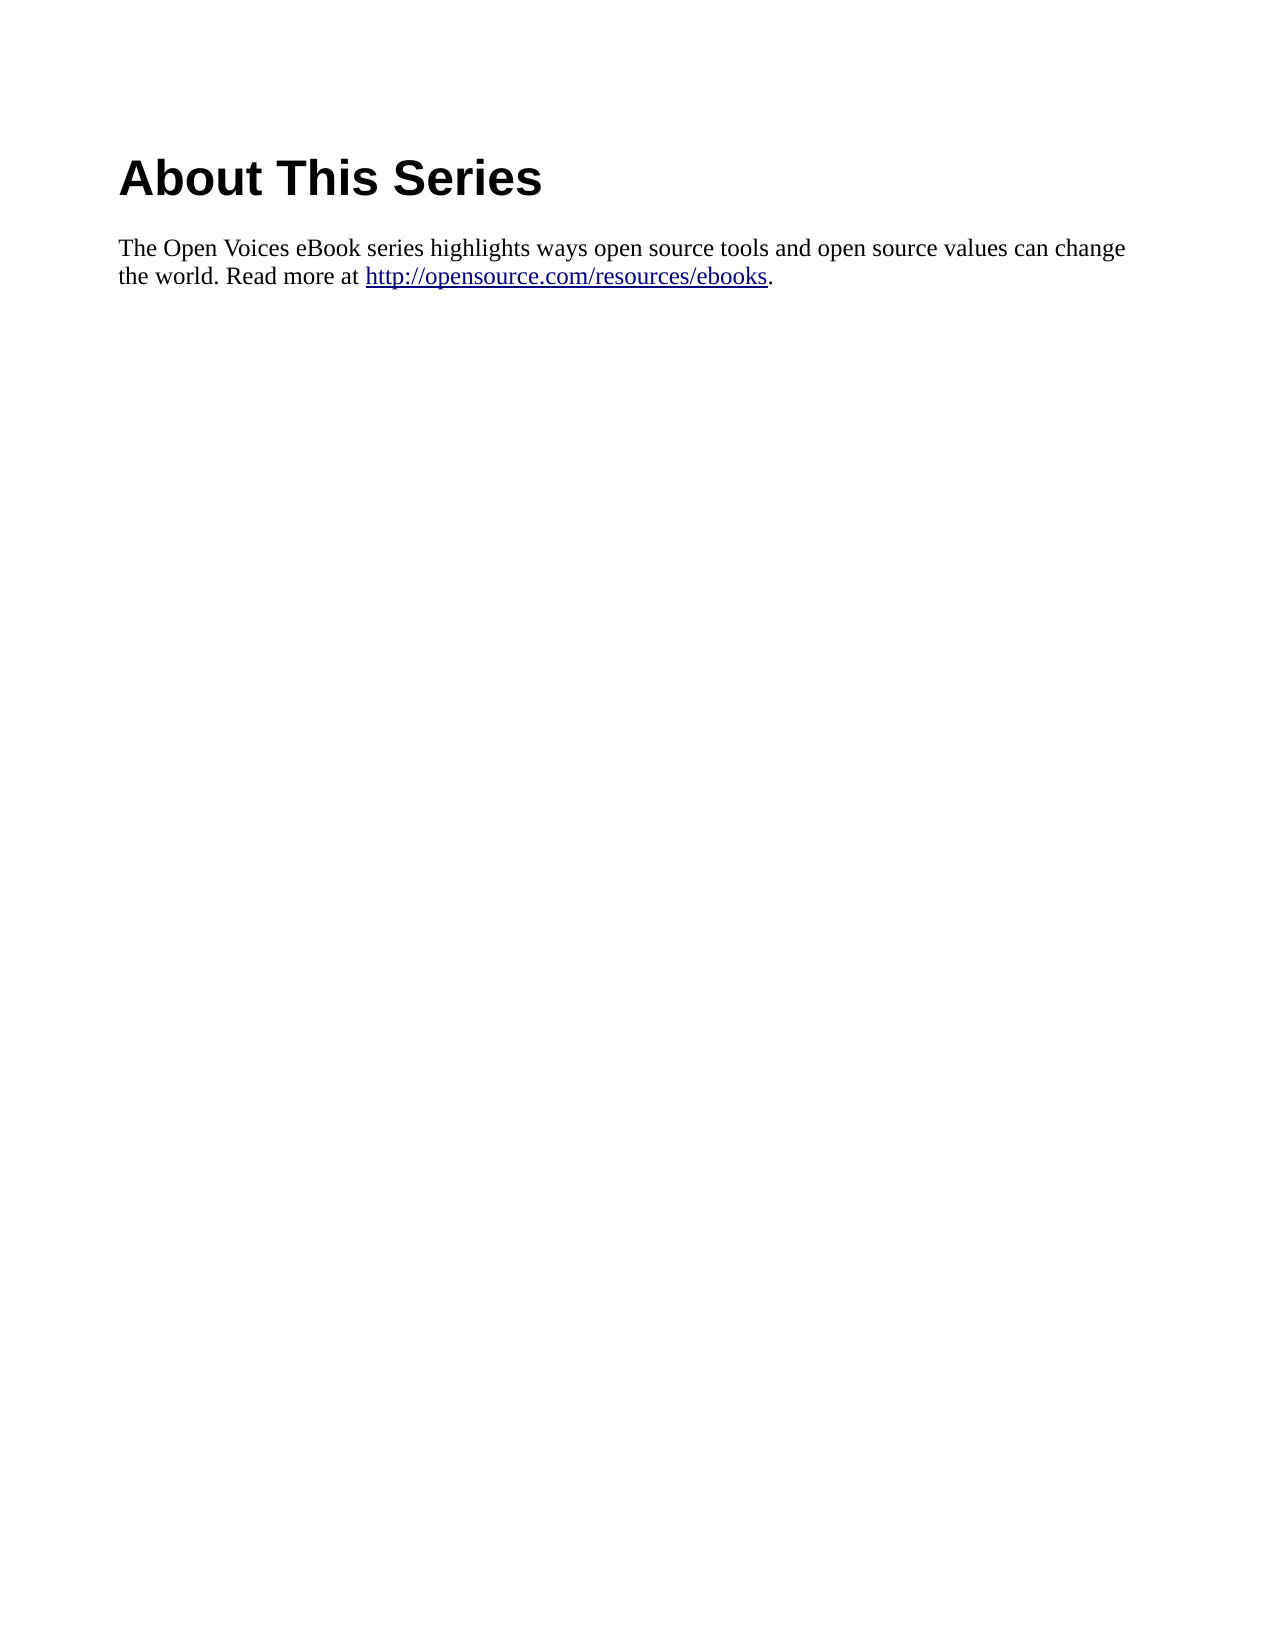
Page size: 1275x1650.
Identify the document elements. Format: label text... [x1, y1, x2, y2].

text The Open Voices eBook series highlights ways open source tools and open source values can change the world. Read more at http://opensource.com/resources/ebooks. [118, 233, 1157, 290]
subtitle About This Series [118, 148, 1157, 206]
